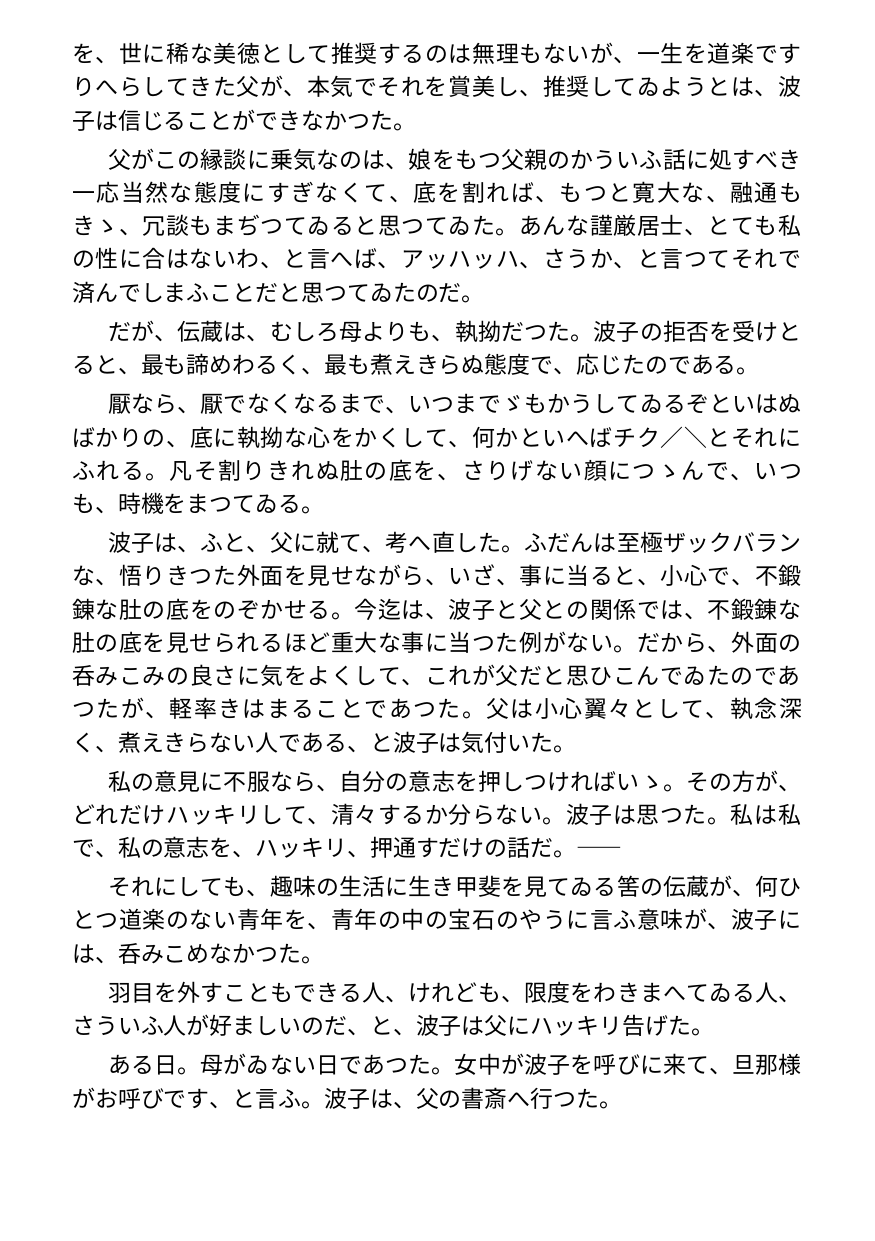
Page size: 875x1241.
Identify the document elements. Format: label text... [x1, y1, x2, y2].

text 厭なら、厭でなくなるまで、いつまでゞもかうしてゐるぞといはぬばかりの、底に執拗な心をかくして、何かといへばチク／＼とそれにふれる。凡そ割りきれぬ肚の底を、さりげない顔につゝんで、いつも、時機をまつてゐる。 [72, 386, 802, 519]
text だが、伝蔵は、むしろ母よりも、執拗だつた。波子の拒否を受けとると、最も諦めわるく、最も煮えきらぬ態度で、応じたのである。 [72, 314, 802, 380]
text ある日。母がゐない日であつた。女中が波子を呼びに来て、旦那様がお呼びです、と言ふ。波子は、父の書斎へ行つた。 [72, 1047, 802, 1114]
text それにしても、趣味の生活に生き甲斐を見てゐる筈の伝蔵が、何ひとつ道楽のない青年を、青年の中の宝石のやうに言ふ意味が、波子には、呑みこめなかつた。 [72, 869, 802, 969]
text 波子は、ふと、父に就て、考へ直した。ふだんは至極ザックバランな、悟りきつた外面を見せながら、いざ、事に当ると、小心で、不鍛錬な肚の底をのぞかせる。今迄は、波子と父との関係では、不鍛錬な肚の底を見せられるほど重大な事に当つた例がない。だから、外面の呑みこみの良さに気をよくして、これが父だと思ひこんでゐたのであつたが、軽率きはまることであつた。父は小心翼々として、執念深く、煮えきらない人である、と波子は気付いた。 [72, 525, 802, 758]
text 羽目を外すこともできる人、けれども、限度をわきまへてゐる人、さういふ人が好ましいのだ、と、波子は父にハッキリ告げた。 [72, 975, 802, 1041]
text 私の意見に不服なら、自分の意志を押しつければいゝ。その方が、どれだけハッキリして、清々するか分らない。波子は思つた。私は私で、私の意志を、ハッキリ、押通すだけの話だ。―― [72, 763, 802, 863]
text を、世に稀な美徳として推奨するのは無理もないが、一生を道楽ですりへらしてきた父が、本気でそれを賞美し、推奨してゐようとは、波子は信じることができなかつた。 [72, 36, 802, 136]
text 父がこの縁談に乗気なのは、娘をもつ父親のかういふ話に処すべき一応当然な態度にすぎなくて、底を割れば、もつと寛大な、融通もきゝ、冗談もまぢつてゐると思つてゐた。あんな謹厳居士、とても私の性に合はないわ、と言へば、アッハッハ、さうか、と言つてそれで済んでしまふことだと思つてゐたのだ。 [72, 142, 802, 308]
